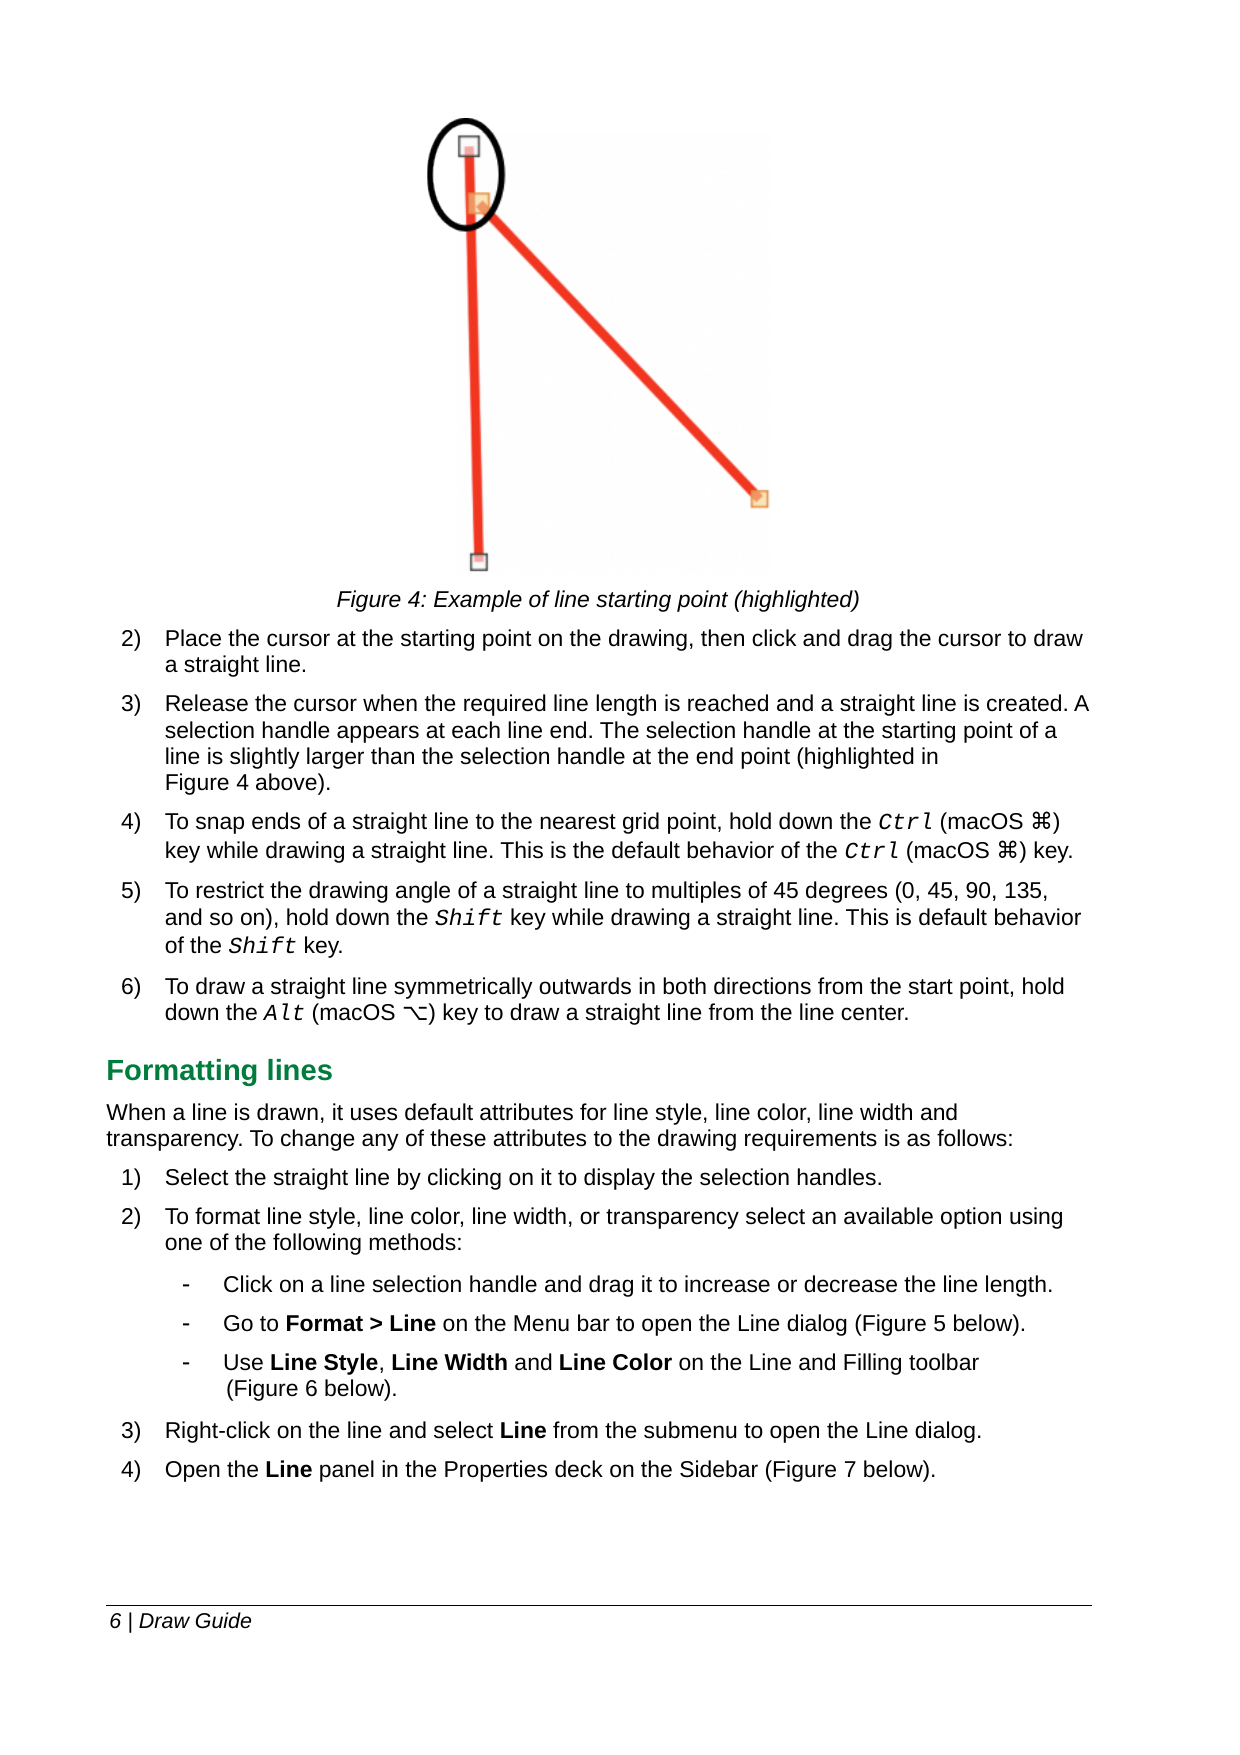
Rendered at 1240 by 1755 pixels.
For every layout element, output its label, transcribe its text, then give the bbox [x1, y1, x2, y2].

list Right-click on the line and select Line from the submenu to open the Line dialog. [121, 1417, 1092, 1443]
list To draw a straight line symmetrically outwards in both directions from the start point, hold down the Alt (macOS ⌥) key to draw a straight line from the line center. [121, 973, 1092, 1028]
list Open the Line panel in the Properties deck on the Sidebar (Figure 7 below). [121, 1456, 1092, 1482]
picture [427, 118, 771, 574]
list To snap ends of a straight line to the nearest grid point, hold down the Ctrl (macOS ⌘) key while drawing a straight line. This is the default behavior of the Ctrl (macOS ⌘) key. [121, 808, 1092, 865]
list Select the straight line by clicking on it to display the selection handles. [121, 1164, 1092, 1190]
list To restrict the drawing angle of a straight line to multiples of 45 degrees (0, 45, 90, 135, and so on), hold down the Shift key while drawing a straight line. This is default behavior of the Shift key. [121, 877, 1092, 960]
list Click on a line selection handle and drag it to increase or decrease the line length. [179, 1268, 1092, 1297]
list To format line style, line color, line width, or transparency select an available option using one of the following methods: [121, 1203, 1092, 1255]
list Go to Format > Line on the Menu bar to open the Line dialog (Figure 5 below). [179, 1307, 1092, 1336]
list Use Line Style, Line Width and Line Color on the Line and Filling toolbar (Figure 6 below). [179, 1346, 1092, 1404]
subtitle Formatting lines [106, 1053, 1092, 1086]
list Place the cursor at the starting point on the drawing, then click and drag the cursor to draw a straight line. [121, 625, 1092, 678]
text Figure 4: Example of line starting point (highlighted) [326, 586, 873, 613]
list Release the cursor when the required line length is reached and a straight line is created. A selection handle appears at each line end. The selection handle at the starting point of a line is slightly larger than the selection handle at the end point (highlighted in Figure 4 above). [121, 690, 1092, 796]
list When a line is drawn, it uses default attributes for line style, line color, line width and transparency. To change any of these attributes to the drawing requirements is as follows: [106, 1099, 1092, 1151]
